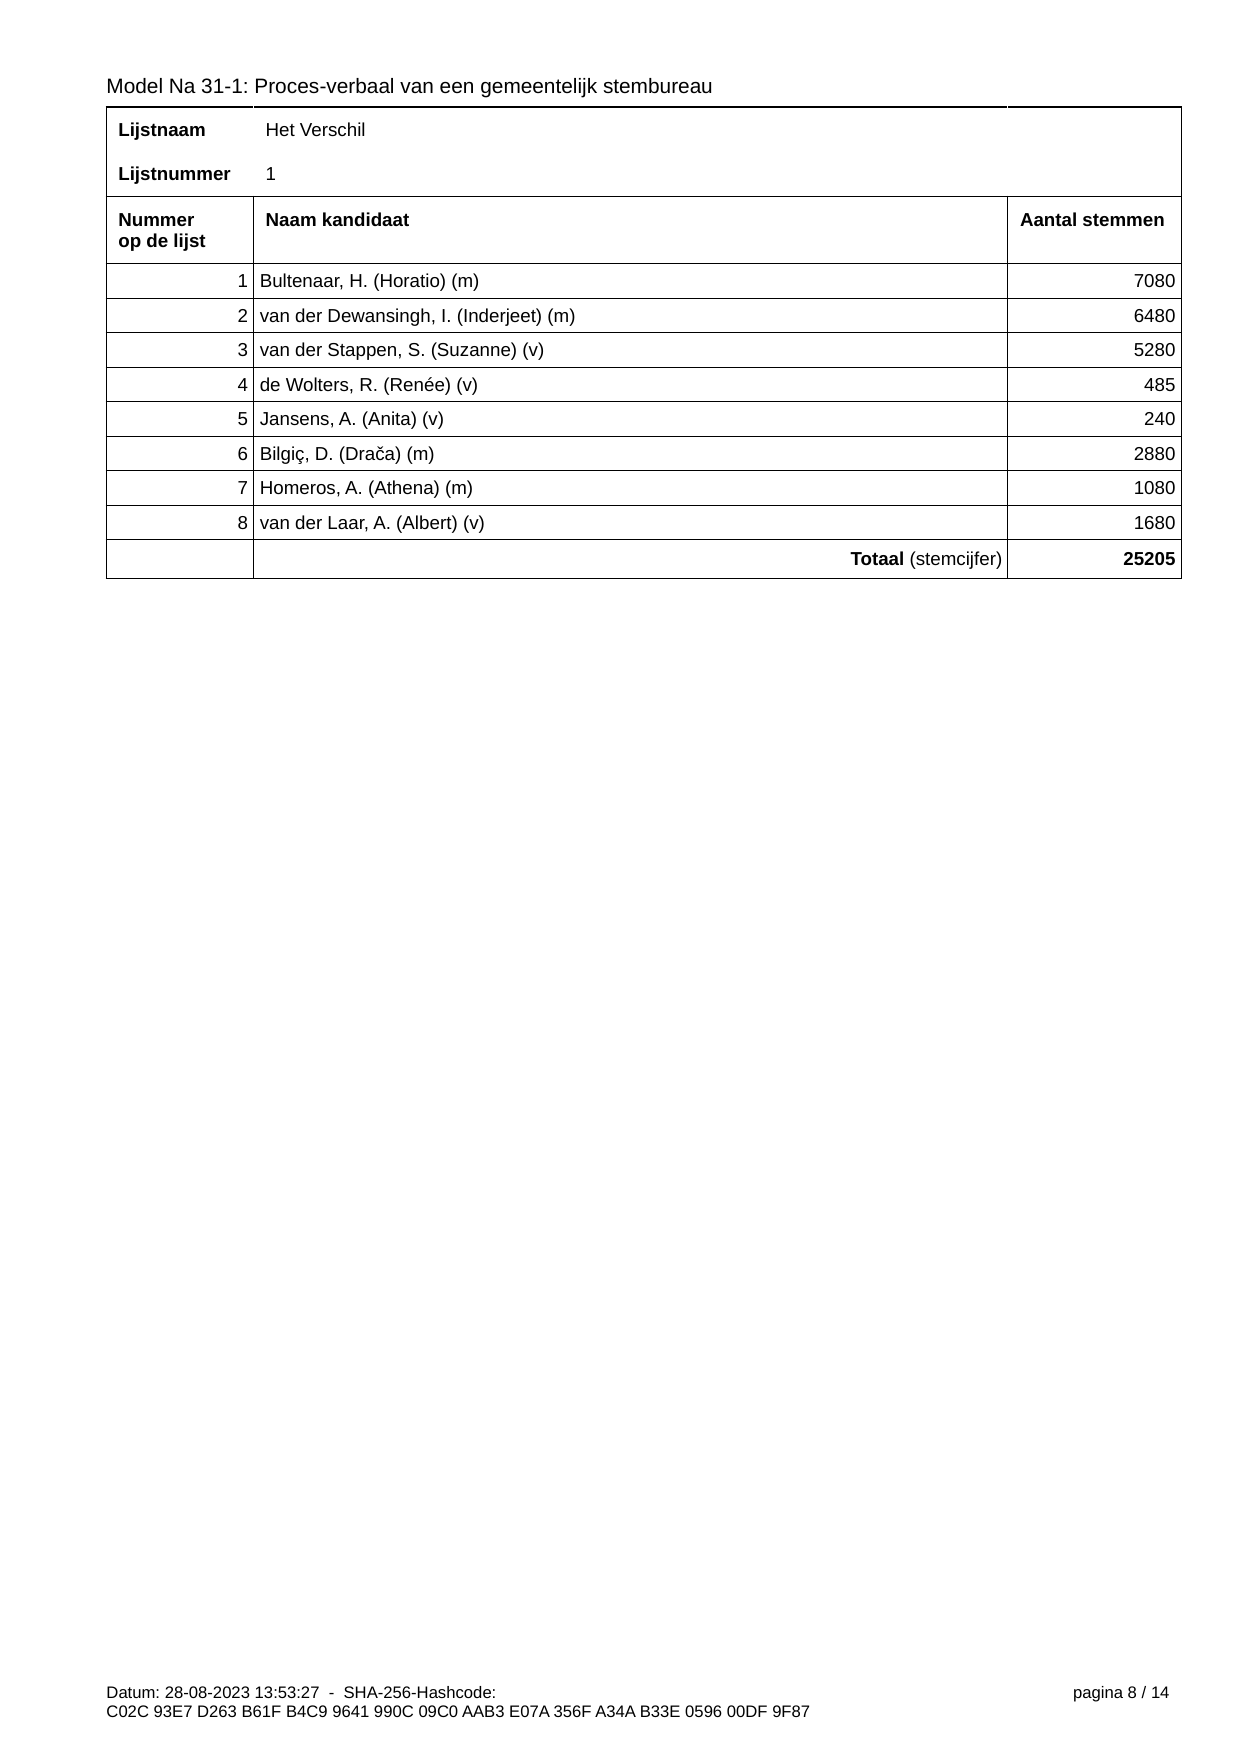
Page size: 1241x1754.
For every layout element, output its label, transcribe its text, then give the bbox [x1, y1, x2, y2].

table_cell van der Laar, A. (Albert) (v) [254, 506, 1007, 539]
table_cell 3 [107, 333, 253, 367]
table_cell de Wolters, R. (Renée) (v) [254, 368, 1007, 401]
table_cell van der Dewansingh, I. (Inderjeet) (m) [254, 299, 1007, 332]
table_cell 7080 [1008, 264, 1181, 298]
table_header Het Verschil 1 [254, 108, 1007, 196]
table_cell 2880 [1008, 437, 1181, 470]
table_cell 485 [1008, 368, 1181, 401]
table_cell [107, 540, 253, 578]
table_cell 1680 [1008, 506, 1181, 539]
table_header [1008, 108, 1181, 196]
table_cell Bultenaar, H. (Horatio) (m) [254, 264, 1007, 298]
table_cell van der Stappen, S. (Suzanne) (v) [254, 333, 1007, 367]
table_cell Aantal stemmen [1008, 197, 1181, 263]
table_cell 4 [107, 368, 253, 401]
table_cell Naam kandidaat [254, 197, 1007, 263]
table_header Lijstnaam Lijstnummer [107, 108, 253, 196]
table_cell 2 [107, 299, 253, 332]
table_cell 1080 [1008, 471, 1181, 505]
table_cell 7 [107, 471, 253, 505]
table_cell 5280 [1008, 333, 1181, 367]
table_cell Homeros, A. (Athena) (m) [254, 471, 1007, 505]
table_cell 5 [107, 402, 253, 436]
table_cell 1 [107, 264, 253, 298]
table_cell Jansens, A. (Anita) (v) [254, 402, 1007, 436]
table_cell 6 [107, 437, 253, 470]
table_cell Bilgiç, D. (Drača) (m) [254, 437, 1007, 470]
table_cell Totaal (stemcijfer) [254, 540, 1007, 578]
table_cell 25205 [1008, 540, 1181, 578]
table_cell 240 [1008, 402, 1181, 436]
table_cell Nummer op de lijst [107, 197, 253, 263]
table_cell 6480 [1008, 299, 1181, 332]
table_cell 8 [107, 506, 253, 539]
